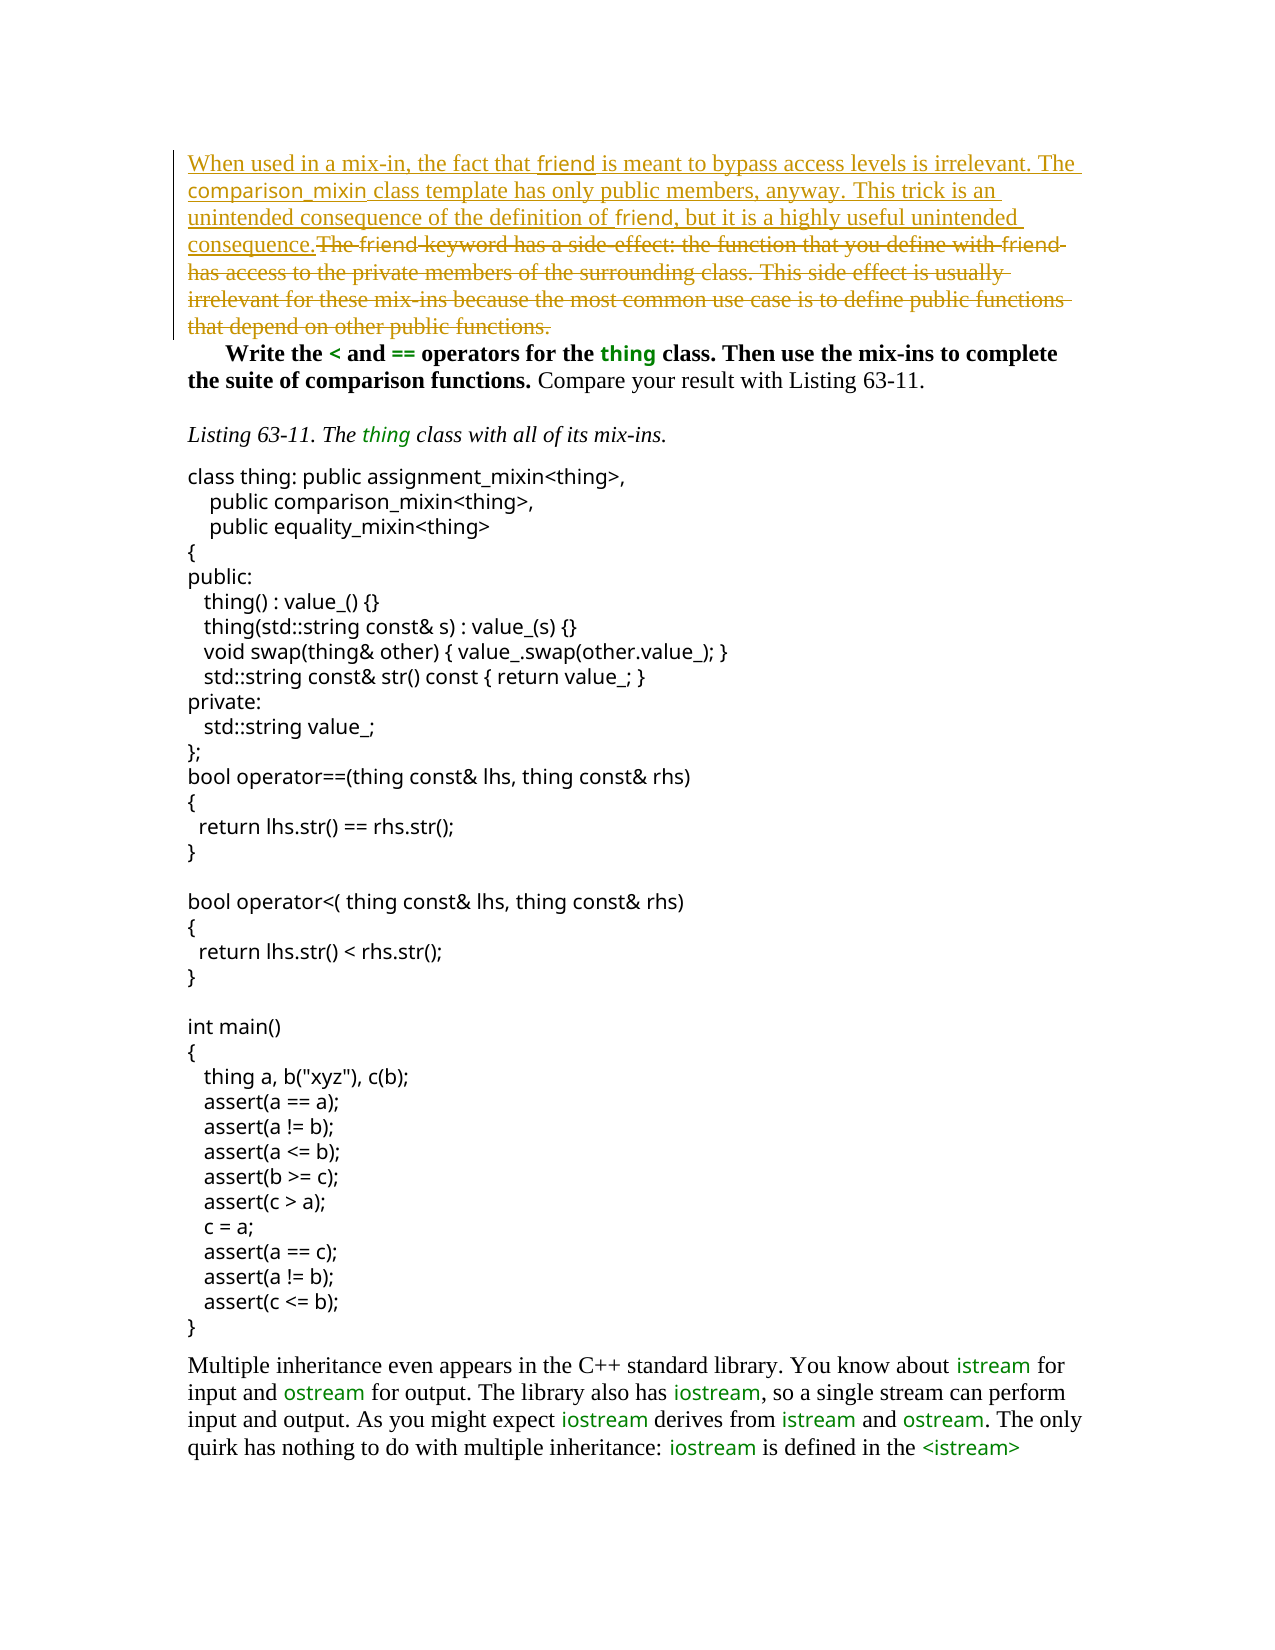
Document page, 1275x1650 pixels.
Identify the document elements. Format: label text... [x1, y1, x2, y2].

text }; [187, 739, 1072, 764]
text assert(a != b); [187, 1114, 1072, 1139]
text assert(b >= c); [187, 1164, 1072, 1189]
text When used in a mix-in, the fact that friend is meant to bypass access levels is irrelevant. The comparison_mixin class template has only public members, anyway. This trick is an unintended consequence of the definition of friend, but it is a highly useful unintended consequence. [187, 150, 1087, 339]
text assert(a == a); [187, 1089, 1072, 1114]
text } [187, 839, 1072, 864]
text bool operator==(thing const& lhs, thing const& rhs) [187, 764, 1072, 789]
text public: [187, 564, 1072, 589]
text assert(c <= b); [187, 1289, 1072, 1314]
text public comparison_mixin<thing>, [187, 489, 1072, 514]
text return lhs.str() == rhs.str(); [187, 814, 1072, 839]
text } [187, 1314, 1072, 1339]
text assert(a <= b); [187, 1139, 1072, 1164]
text Write the < and == operators for the thing class. Then use the mix-ins to complete the suite of comparison functions. Compare your result with Listing 63-11. [187, 339, 1087, 394]
text bool operator<( thing const& lhs, thing const& rhs) [187, 889, 1072, 914]
text c = a; [187, 1214, 1072, 1239]
text int main() [187, 1014, 1072, 1039]
text Multiple inheritance even appears in the C++ standard library. You know about istream for input and ostream for output. The library also has iostream, so a single stream can perform input and output. As you might expect iostream derives from istream and ostream. The only quirk has nothing to do with multiple inheritance: iostream is defined in the <istream> [187, 1352, 1087, 1460]
text { [187, 789, 1072, 814]
text assert(c > a); [187, 1189, 1072, 1214]
text { [187, 1039, 1072, 1064]
text std::string const& str() const { return value_; } [187, 664, 1072, 689]
text thing(std::string const& s) : value_(s) {} [187, 614, 1072, 639]
text void swap(thing& other) { value_.swap(other.value_); } [187, 639, 1072, 664]
text class thing: public assignment_mixin<thing>, [187, 464, 1072, 489]
text thing a, b("xyz"), c(b); [187, 1064, 1072, 1089]
text assert(a == c); [187, 1239, 1072, 1264]
text thing() : value_() {} [187, 589, 1072, 614]
text assert(a != b); [187, 1264, 1072, 1289]
text Listing 63-11. The thing class with all of its mix-ins. [187, 419, 1087, 448]
text public equality_mixin<thing> [187, 514, 1072, 539]
text } [187, 964, 1072, 989]
text return lhs.str() < rhs.str(); [187, 939, 1072, 964]
text std::string value_; [187, 714, 1072, 739]
text { [187, 539, 1072, 564]
text private: [187, 689, 1072, 714]
text { [187, 914, 1072, 939]
